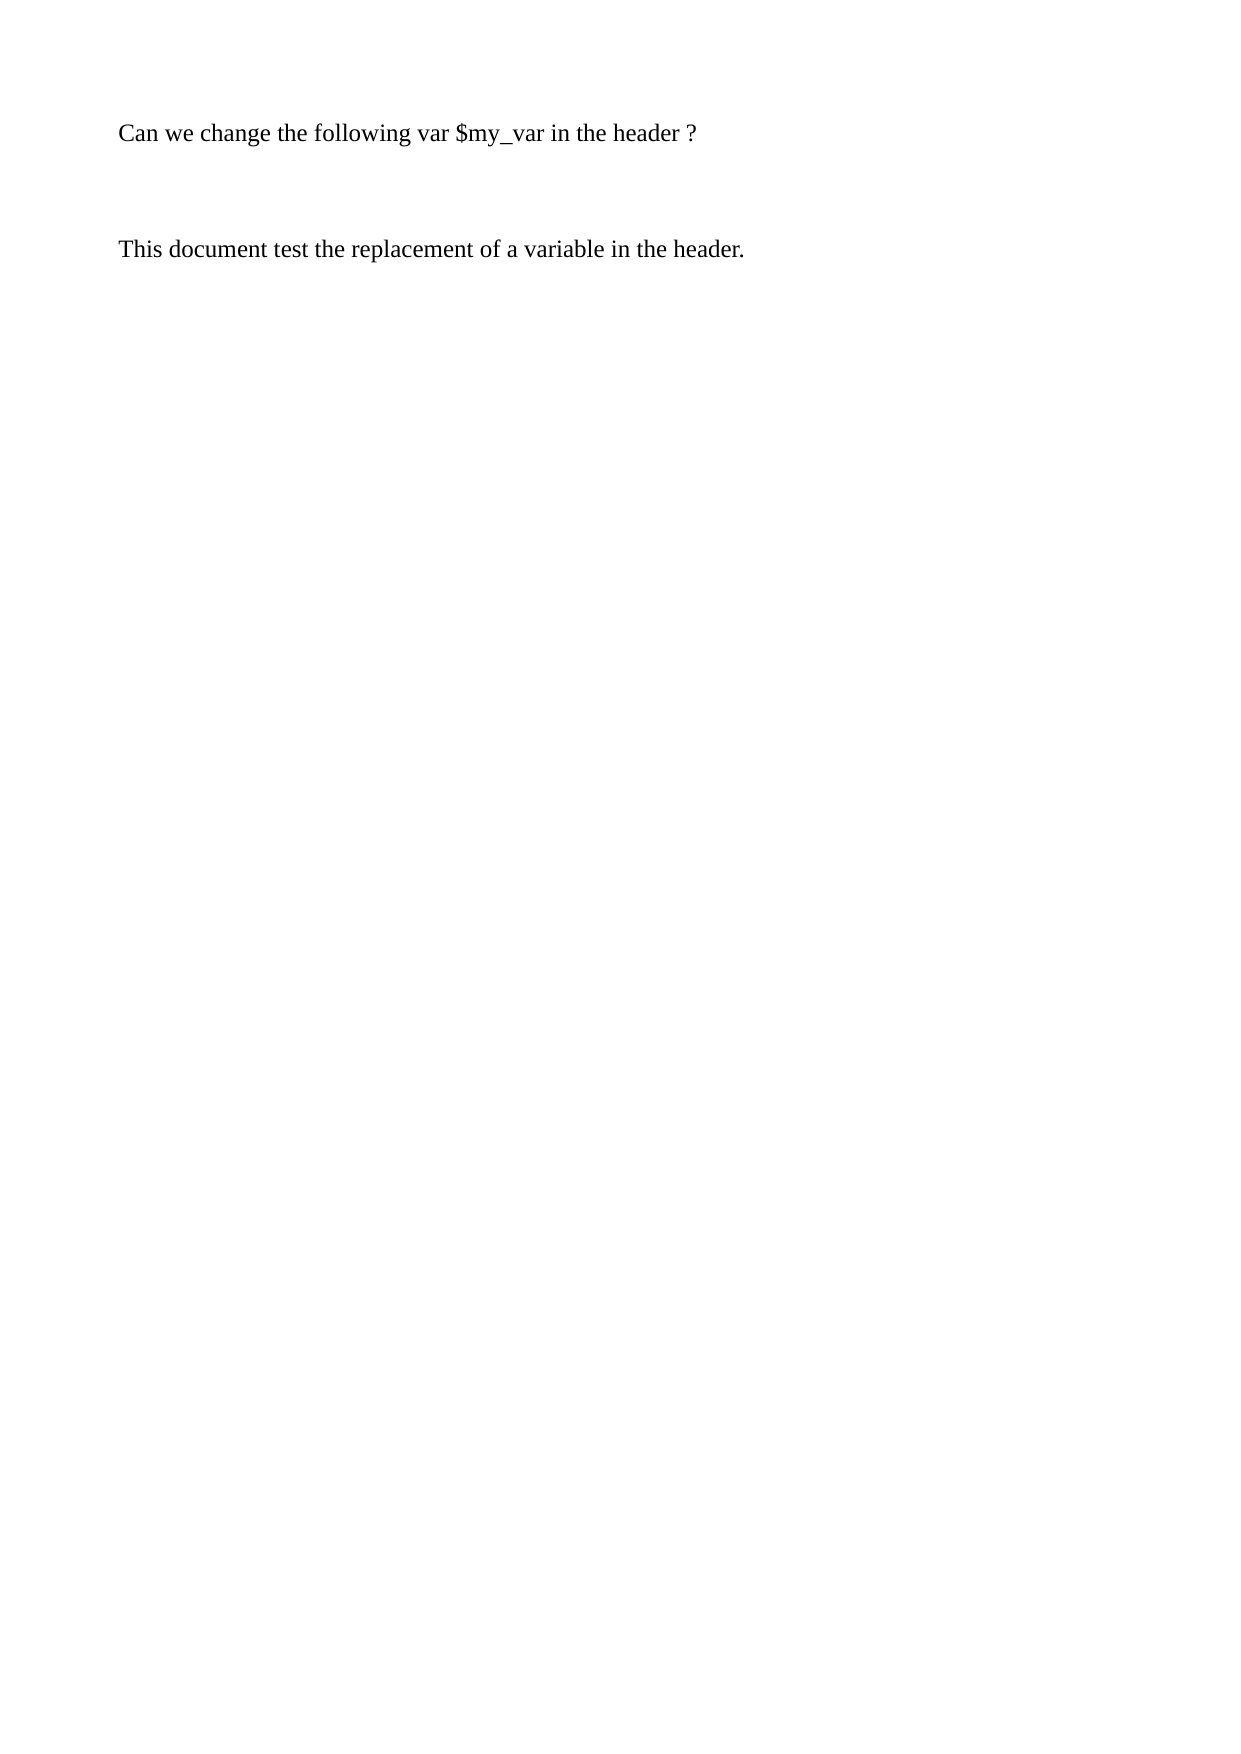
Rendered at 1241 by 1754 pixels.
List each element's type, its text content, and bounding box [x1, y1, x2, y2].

text This document test the replacement of a variable in the header. [118, 234, 1122, 263]
